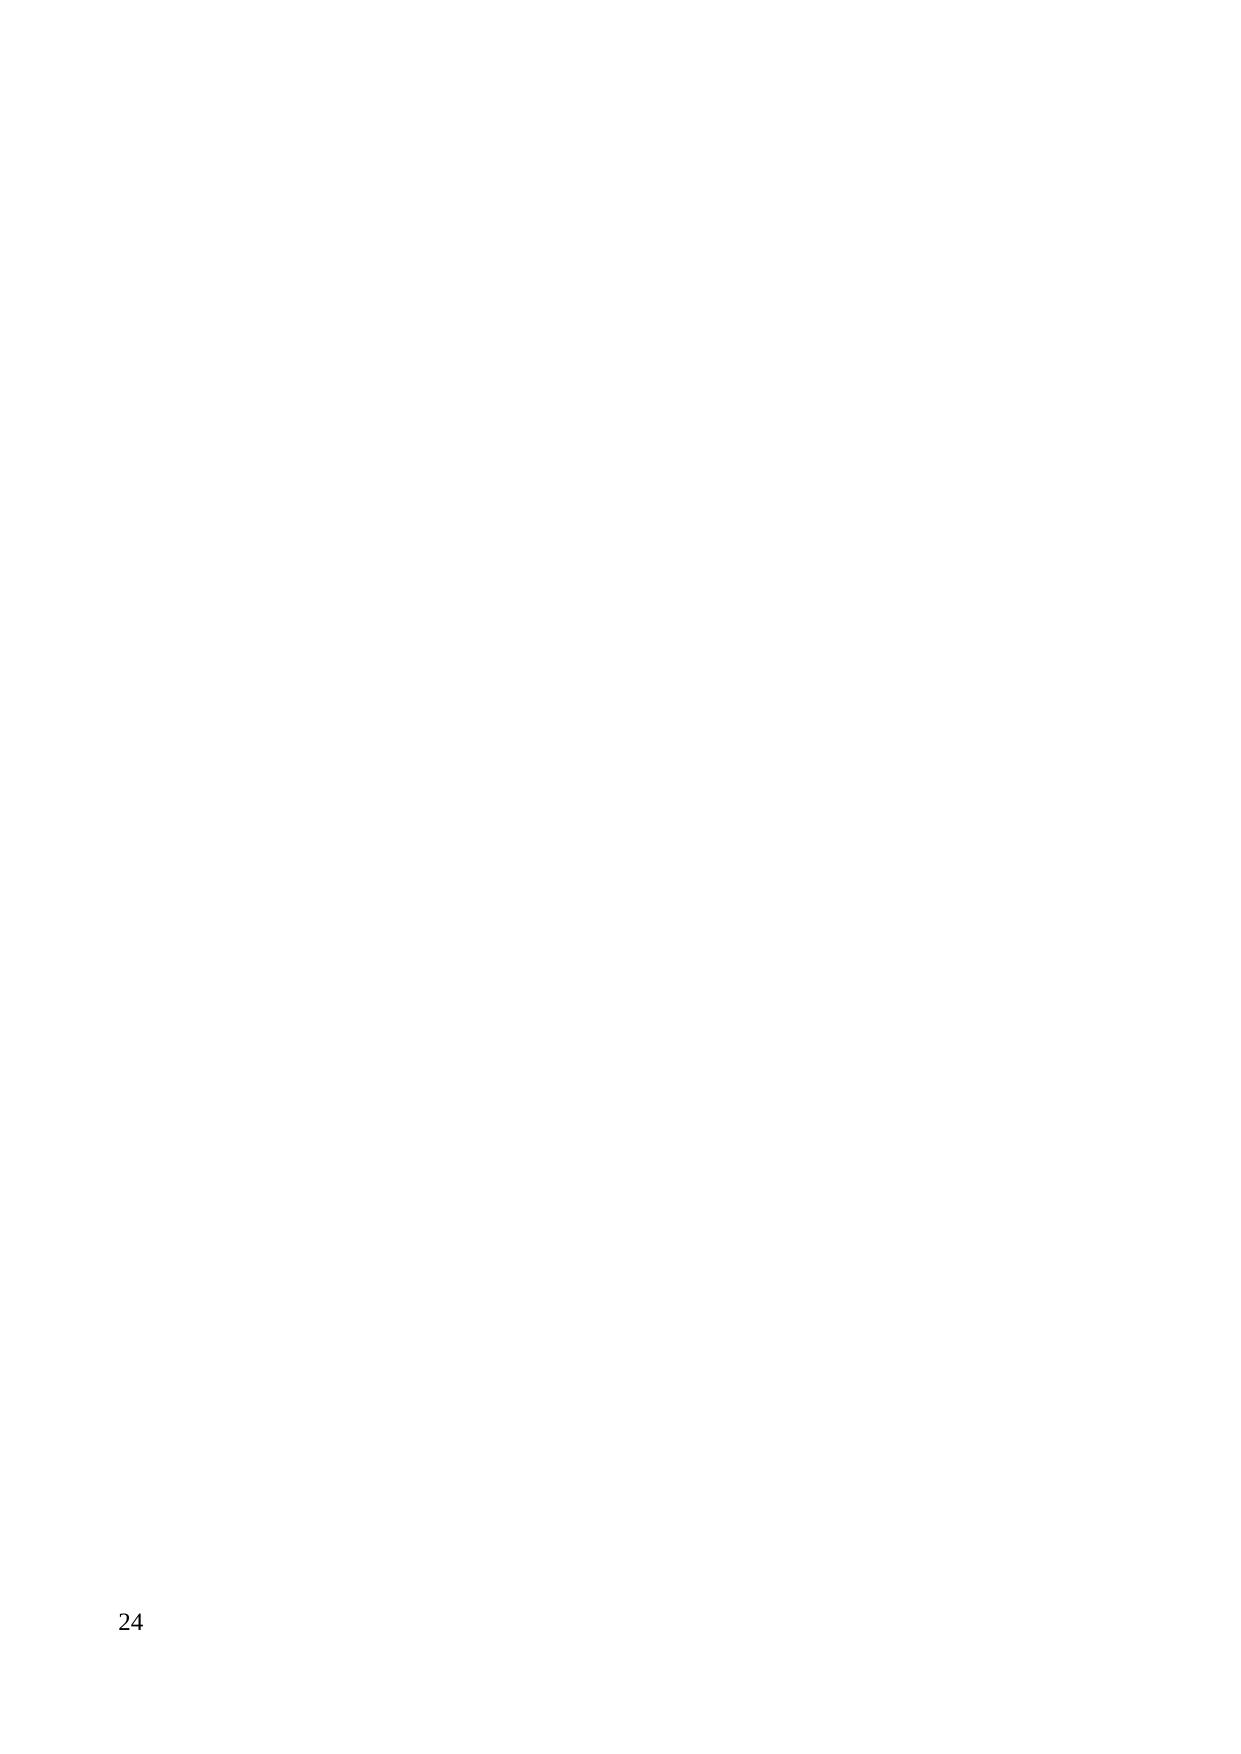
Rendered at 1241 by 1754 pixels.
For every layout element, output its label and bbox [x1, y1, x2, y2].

table_cell [788, 118, 1122, 163]
table_cell [453, 118, 787, 163]
table_cell [118, 118, 453, 163]
